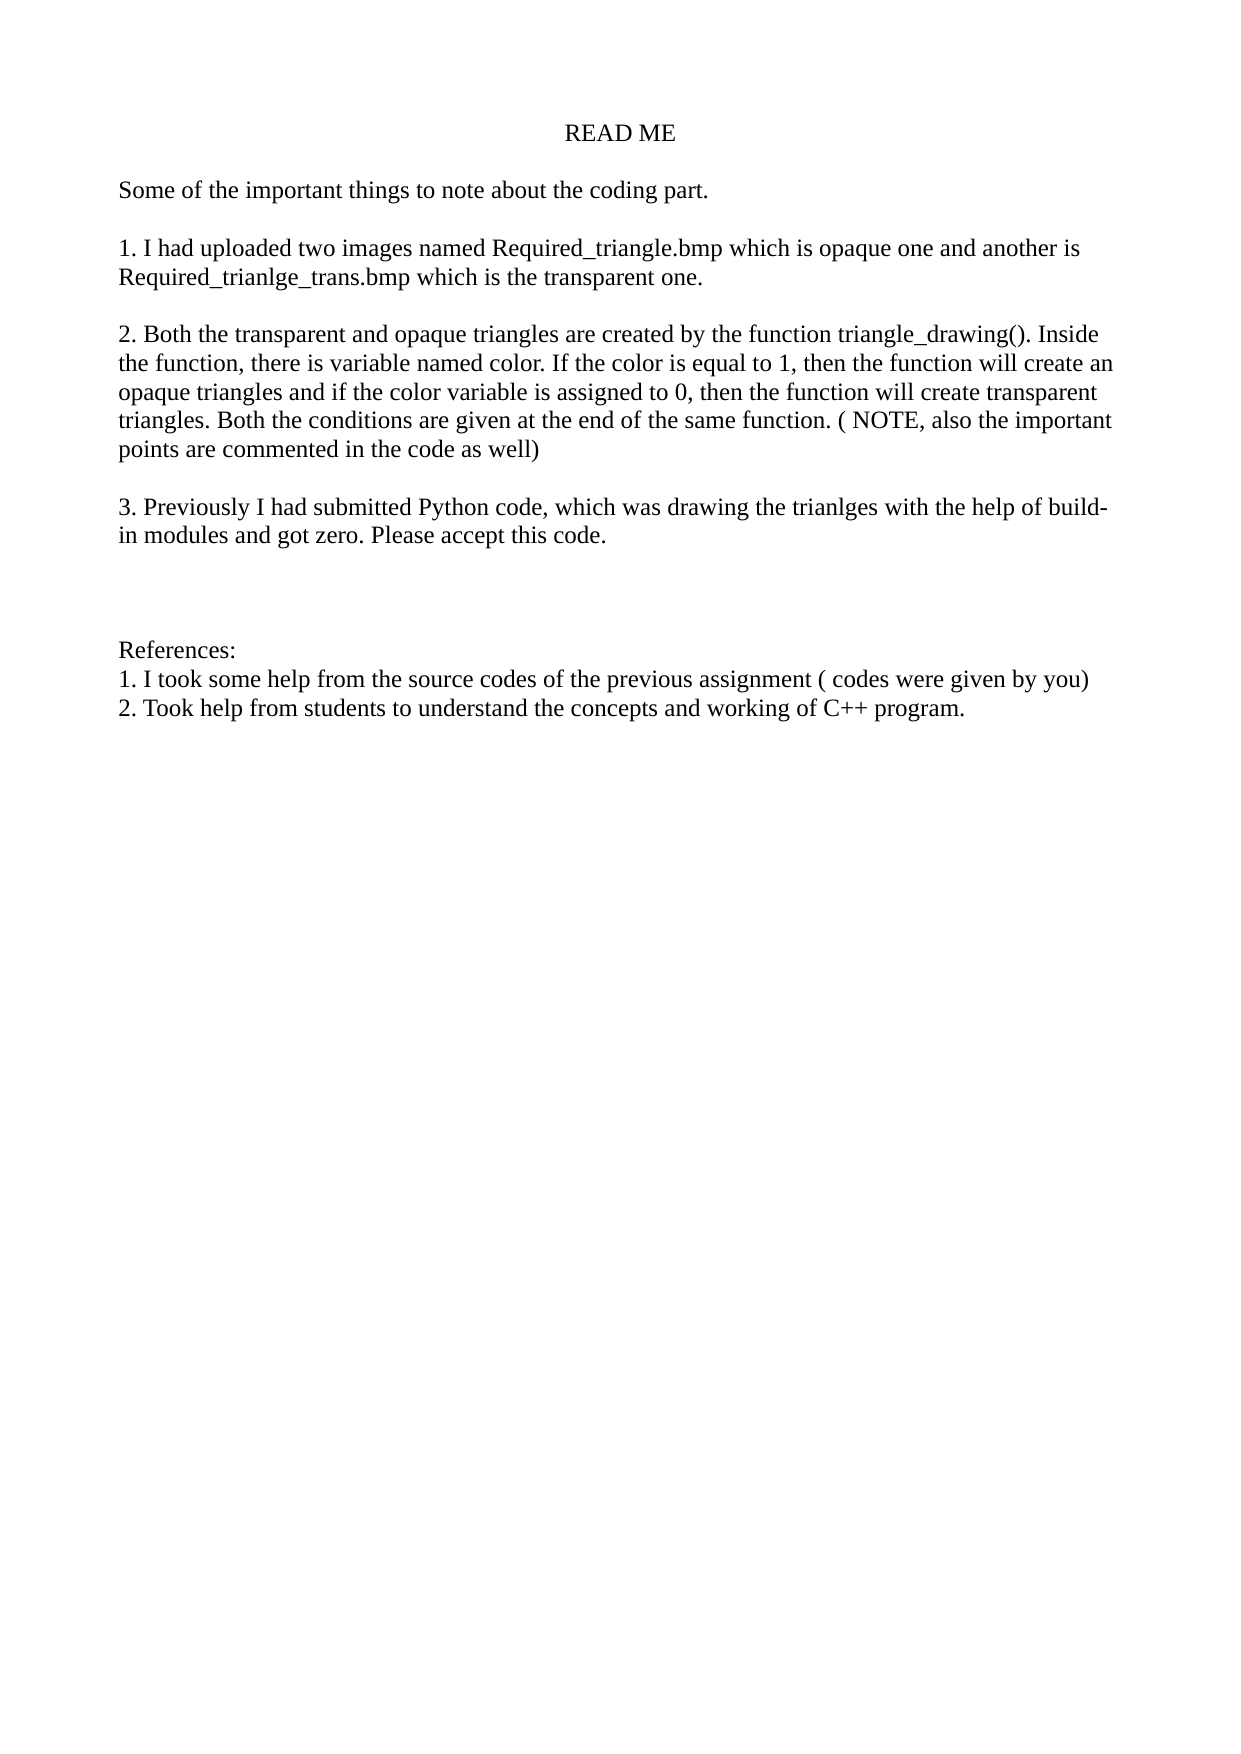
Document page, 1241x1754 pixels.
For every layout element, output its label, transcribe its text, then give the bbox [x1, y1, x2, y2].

text 1. I had uploaded two images named Required_triangle.bmp which is opaque one and another is Required_trianlge_trans.bmp which is the transparent one. [118, 233, 1122, 291]
text References: [118, 636, 1122, 664]
text 2. Took help from students to understand the concepts and working of C++ program. [118, 693, 1122, 722]
text Some of the important things to note about the coding part. [118, 176, 1122, 204]
text 1. I took some help from the source codes of the previous assignment ( codes were given by you) [118, 664, 1122, 693]
text 3. Previously I had submitted Python code, which was drawing the trianlges with the help of build-in modules and got zero. Please accept this code. [118, 492, 1122, 549]
text 2. Both the transparent and opaque triangles are created by the function triangle_drawing(). Inside the function, there is variable named color. If the color is equal to 1, then the function will create an opaque triangles and if the color variable is assigned to 0, then the function will create transparent triangles. Both the conditions are given at the end of the same function. ( NOTE, also the important points are commented in the code as well) [118, 319, 1122, 463]
text READ ME [118, 118, 1122, 147]
